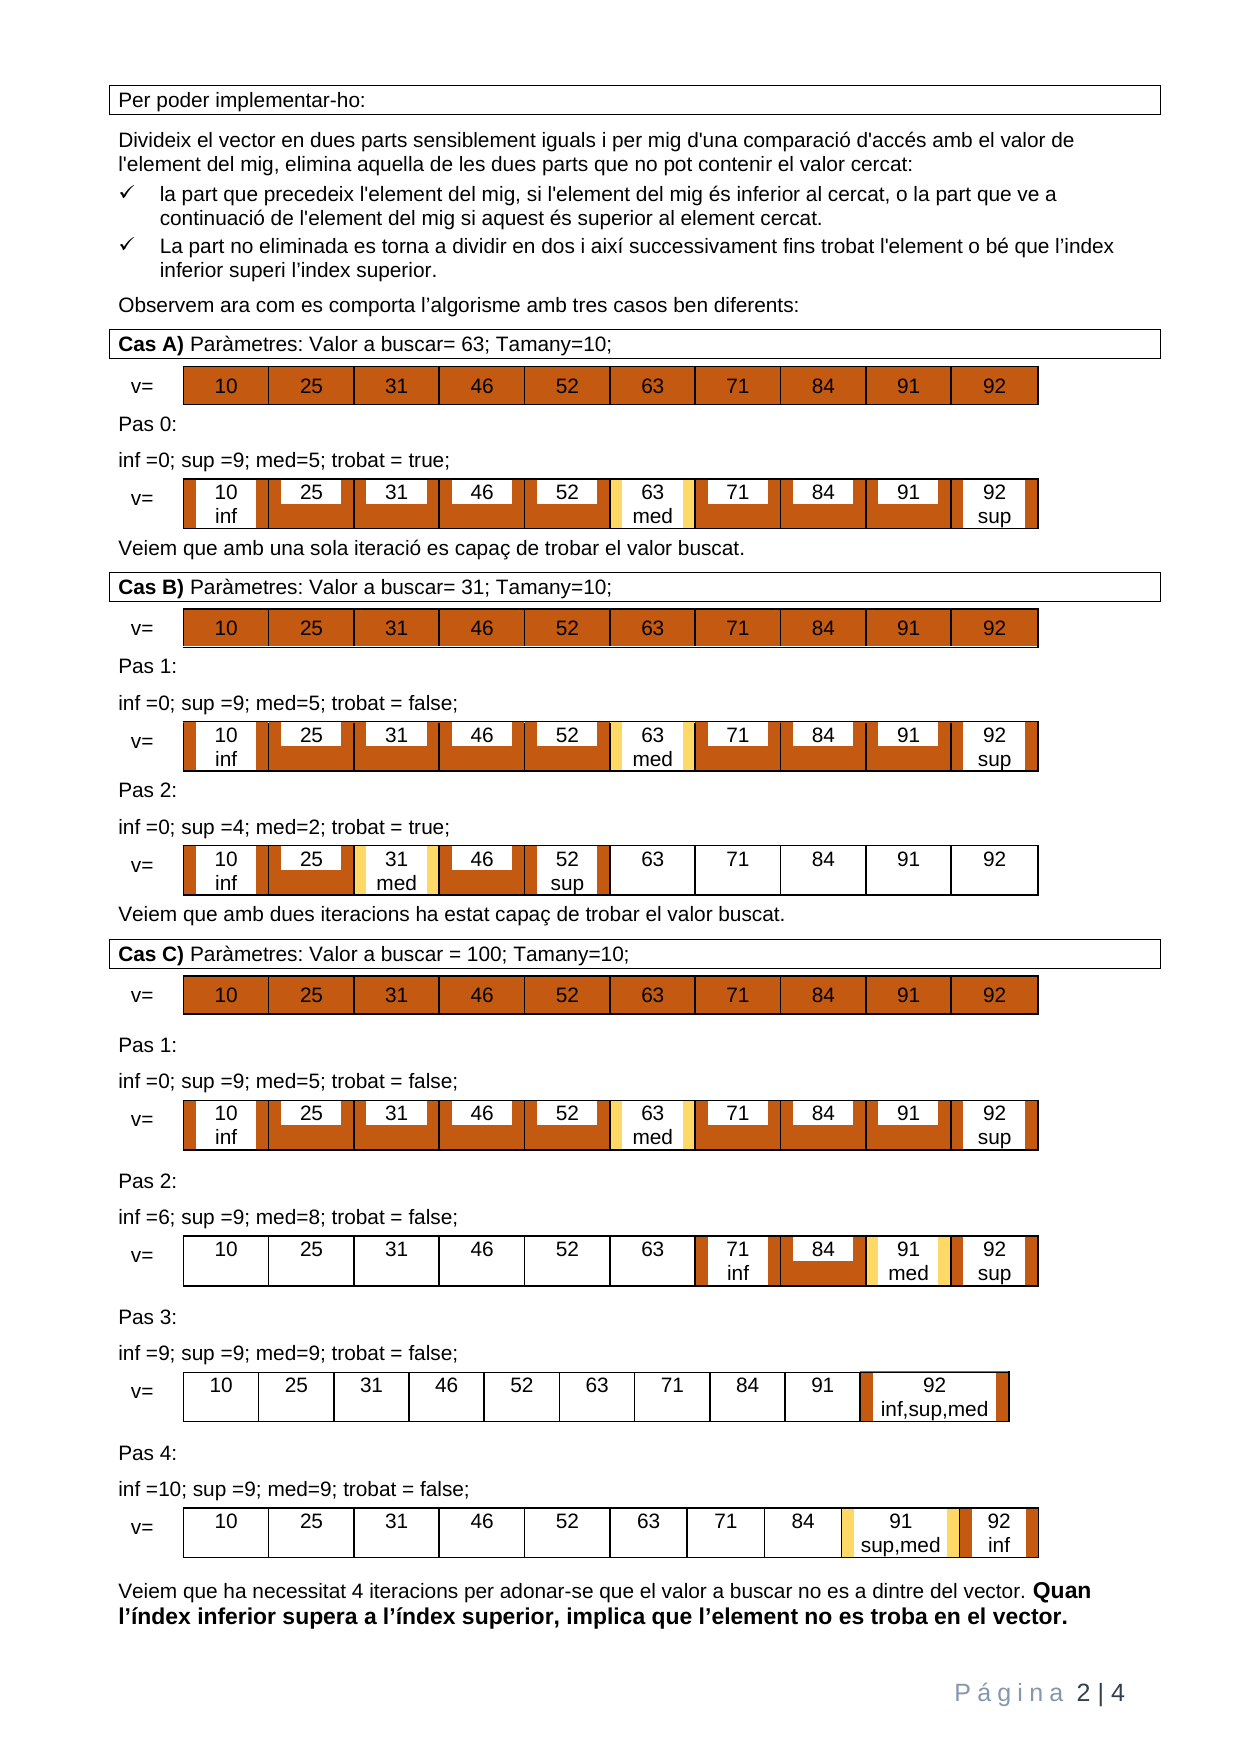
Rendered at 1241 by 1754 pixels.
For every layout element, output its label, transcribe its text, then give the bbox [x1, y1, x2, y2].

text inf =0; sup =9; med=5; trobat = false; [118, 691, 1152, 714]
table_header v= [118, 845, 183, 894]
text Veiem que amb una sola iteració es capaç de trobar el valor buscat. [118, 535, 1152, 559]
table_header 46 [440, 977, 524, 1013]
table_header v= [118, 366, 183, 404]
text inf =6; sup =9; med=8; trobat = false; [118, 1205, 1152, 1229]
table_header 31 [355, 610, 438, 646]
table_header 71 inf [696, 1237, 708, 1285]
table_header 63 [560, 1373, 634, 1421]
table_header 91 [867, 367, 950, 404]
text Pas 1: [118, 654, 1152, 678]
table_header 84 [781, 480, 865, 528]
table_header 52 [525, 977, 609, 1013]
table_header 52 [525, 367, 609, 404]
table_header 92 sup [952, 480, 963, 528]
table_header 10 inf [184, 480, 196, 528]
table_header 63 med [611, 722, 622, 770]
text Pas 1: [118, 1033, 1152, 1057]
table_header 84 [781, 1237, 865, 1285]
text inf =10; sup =9; med=9; trobat = false; [118, 1477, 1152, 1501]
text inf =0; sup =4; med=2; trobat = true; [118, 814, 1152, 838]
table_header 10 [184, 977, 268, 1013]
table_header 25 [269, 977, 353, 1013]
table_header 31 [355, 977, 438, 1013]
table_header 52 [525, 1509, 609, 1557]
table_header 46 [410, 1373, 483, 1421]
table_header 31 med [355, 846, 366, 894]
table_header 52 [485, 1373, 559, 1421]
table_header 31 [355, 1237, 438, 1285]
text Pas 2: [118, 778, 1152, 802]
table_header 91 med [938, 1237, 950, 1285]
table_header 84 [781, 977, 865, 1013]
table_header 46 [440, 1101, 524, 1149]
table_header 92 sup [952, 1101, 963, 1149]
table_header 31 [355, 480, 438, 528]
table_header 31 [335, 1373, 408, 1421]
table_header 91 [867, 480, 950, 528]
table_header 71 [696, 367, 780, 404]
table_header 10 [184, 610, 268, 646]
table_header 10 inf [256, 846, 268, 894]
table_header 91 [867, 722, 951, 770]
table_header 63 [611, 1509, 686, 1557]
table_header 92 inf,sup,med [861, 1373, 873, 1421]
table_header 84 [711, 1373, 784, 1421]
table_header v= [118, 478, 183, 528]
table_header 10 inf [184, 846, 196, 894]
text Per poder implementar-ho: [110, 86, 1160, 114]
table_header 25 [259, 1373, 333, 1421]
table_header 91 [867, 610, 950, 646]
table_header 31 med [427, 846, 438, 894]
table_header 52 [525, 722, 610, 770]
text Observem ara com es comporta l’algorisme amb tres casos ben diferents: [118, 293, 1152, 317]
text inf =0; sup =9; med=5; trobat = false; [118, 1069, 1152, 1093]
table_header 84 [781, 846, 865, 894]
table_header 25 [269, 367, 353, 404]
table_header 92 sup [952, 722, 963, 770]
table_header 46 [440, 610, 524, 646]
text Cas B) Paràmetres: Valor a buscar= 31; Tamany=10; [110, 573, 1160, 601]
table_header 92 inf [960, 1509, 972, 1557]
list La part no eliminada es torna a dividir en dos i així successivament fins trobat l'element o bé que l’index inferior superi l’index superior. [118, 234, 1152, 282]
table_header 52 [525, 1237, 609, 1285]
table_header v= [118, 1235, 183, 1285]
table_header 63 med [683, 1101, 694, 1149]
table_header v= [118, 608, 183, 646]
table_header 10 inf [184, 1101, 196, 1149]
text Cas A) Paràmetres: Valor a buscar= 63; Tamany=10; [110, 330, 1160, 358]
table_header v= [118, 1507, 183, 1557]
table_header 71 inf [768, 1237, 780, 1285]
table_header 71 [696, 1101, 780, 1149]
table_header v= [118, 1371, 183, 1421]
table_header 91 [867, 1101, 950, 1149]
table_header 84 [781, 610, 865, 646]
table_header 10 [184, 1373, 258, 1421]
table_header 52 sup [597, 846, 609, 894]
table_header 25 [269, 846, 353, 894]
table_header 91 med [867, 1237, 878, 1285]
table_header 92 [952, 610, 1037, 646]
table_header 92 sup [1025, 722, 1037, 770]
table_header 10 [184, 1237, 268, 1285]
text Pas 0: [118, 411, 1152, 435]
table_header 46 [440, 1237, 524, 1285]
table_header 91 [786, 1373, 859, 1421]
text Divideix el vector en dues parts sensiblement iguals i per mig d'una comparació d'accés amb el valor de l'element del mig, elimina aquella de les dues parts que no pot contenir el valor cercat: [118, 128, 1152, 176]
table_header 91 sup,med [947, 1509, 959, 1557]
table_header 25 [269, 610, 353, 646]
text Pas 2: [118, 1169, 1152, 1193]
table_header 63 [611, 610, 694, 646]
table_header 25 [269, 480, 353, 528]
table_header 91 [867, 846, 950, 894]
text inf =0; sup =9; med=5; trobat = true; [118, 448, 1152, 472]
text Pas 3: [118, 1305, 1152, 1329]
table_header 10 [184, 367, 268, 404]
table_header 63 med [683, 480, 694, 528]
table_header 63 [611, 367, 694, 404]
table_header 84 [765, 1509, 841, 1557]
table_header 31 [355, 367, 438, 404]
table_header 84 [781, 1101, 865, 1149]
text inf =9; sup =9; med=9; trobat = false; [118, 1341, 1152, 1365]
table_header v= [118, 975, 183, 1013]
table_header 46 [440, 480, 524, 528]
table_header 92 sup [952, 1237, 963, 1285]
table_header 10 inf [256, 722, 268, 770]
table_header 63 med [611, 1101, 622, 1149]
table_header 92 [952, 977, 1037, 1013]
table_header v= [118, 721, 183, 770]
table_header 52 [525, 610, 609, 646]
table_header 10 inf [256, 480, 268, 528]
table_header 25 [269, 1101, 353, 1149]
table_header 71 [696, 480, 780, 528]
table_header 71 [696, 610, 780, 646]
table_header 31 [355, 1509, 438, 1557]
table_header 25 [269, 1509, 353, 1557]
text Cas C) Paràmetres: Valor a buscar = 100; Tamany=10; [110, 940, 1160, 968]
table_header 92 inf [1026, 1509, 1038, 1557]
table_header v= [118, 1100, 183, 1149]
table_header 31 [355, 722, 439, 770]
table_header 71 [696, 846, 780, 894]
table_header 92 inf,sup,med [996, 1373, 1008, 1421]
text Pas 4: [118, 1441, 1152, 1464]
table_header 25 [269, 722, 354, 770]
table_header 25 [269, 1237, 353, 1285]
table_header 46 [440, 367, 524, 404]
table_header 91 [867, 977, 950, 1013]
table_header 10 inf [184, 722, 196, 770]
table_header 84 [781, 722, 866, 770]
table_header 10 inf [256, 1101, 268, 1149]
table_header 63 med [611, 480, 622, 528]
table_header 71 [696, 977, 780, 1013]
table_header 92 sup [1025, 1101, 1037, 1149]
table_header 31 [355, 1101, 438, 1149]
table_header 92 [952, 367, 1037, 404]
text Veiem que ha necessitat 4 iteracions per adonar-se que el valor a buscar no es a dintre del vector. Quan l’índex inferior supera a l’índex superior, implica que l’element no es troba en el vector. [118, 1577, 1152, 1629]
table_header 92 sup [1025, 480, 1037, 528]
table_header 46 [440, 846, 524, 894]
table_header 46 [440, 1509, 524, 1557]
table_header 92 [952, 846, 1037, 894]
table_header 10 [184, 1509, 268, 1557]
table_header 52 [525, 480, 609, 528]
table_header 63 [611, 1237, 694, 1285]
list la part que precedeix l'element del mig, si l'element del mig és inferior al cercat, o la part que ve a continuació de l'element del mig si aquest és superior al element cercat. [118, 182, 1152, 230]
table_header 71 [696, 722, 780, 770]
text Veiem que amb dues iteracions ha estat capaç de trobar el valor buscat. [118, 902, 1152, 926]
table_header 71 [635, 1373, 709, 1421]
table_header 92 sup [1025, 1237, 1037, 1285]
table_header 84 [781, 367, 865, 404]
table_header 71 [688, 1509, 764, 1557]
table_header 52 sup [525, 846, 537, 894]
table_header 63 [611, 846, 694, 894]
table_header 63 [611, 977, 694, 1013]
table_header 46 [440, 722, 524, 770]
table_header 52 [525, 1101, 609, 1149]
table_header 63 med [683, 722, 695, 770]
table_header 91 sup,med [842, 1509, 854, 1557]
